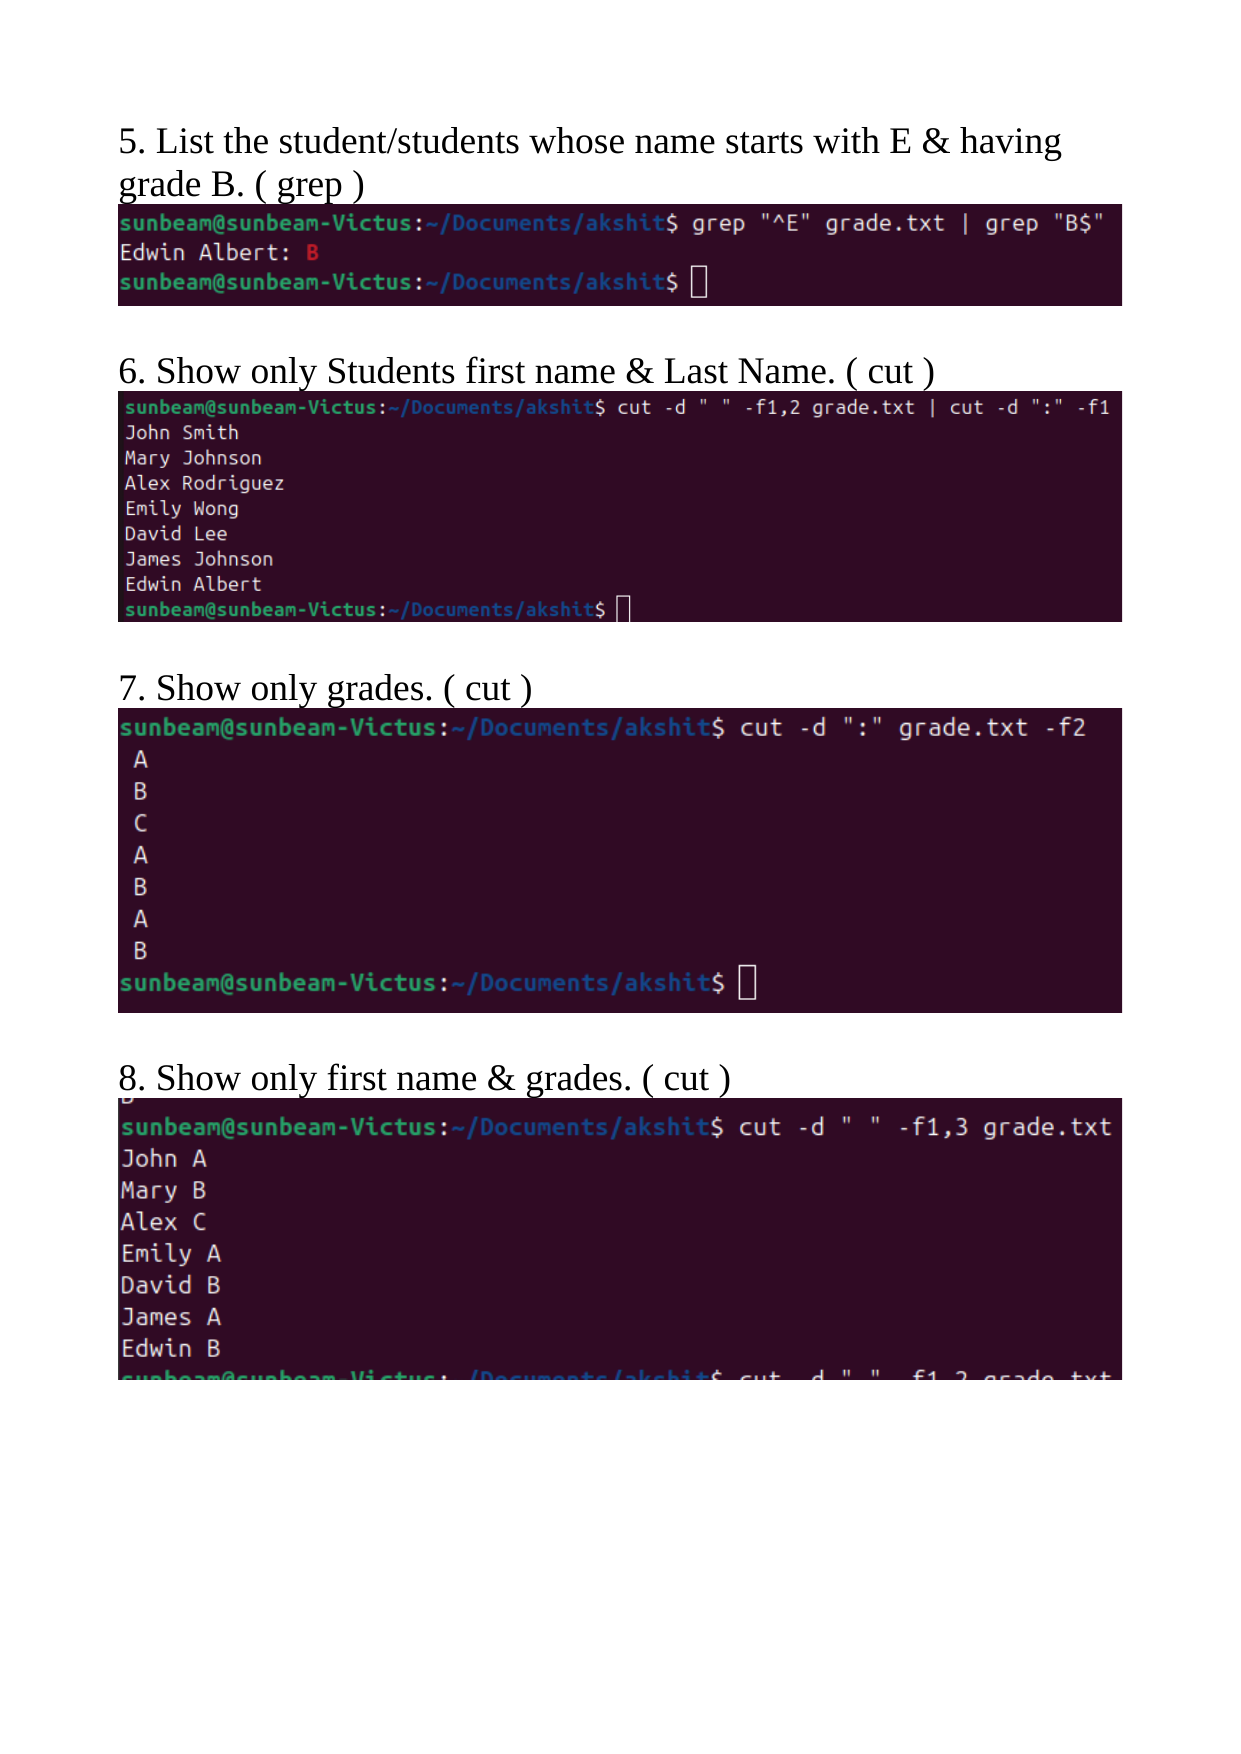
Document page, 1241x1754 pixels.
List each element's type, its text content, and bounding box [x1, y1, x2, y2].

picture [118, 204, 1123, 306]
text 7. Show only grades. ( cut ) [118, 665, 1122, 708]
picture [118, 708, 1123, 1013]
picture [118, 391, 1123, 622]
text 8. Show only first name & grades. ( cut ) [118, 1055, 1122, 1098]
text 6. Show only Students first name & Last Name. ( cut ) [118, 349, 1122, 391]
picture [118, 1098, 1123, 1380]
text 5. List the student/students whose name starts with E & having grade B. ( grep ) [118, 118, 1122, 204]
